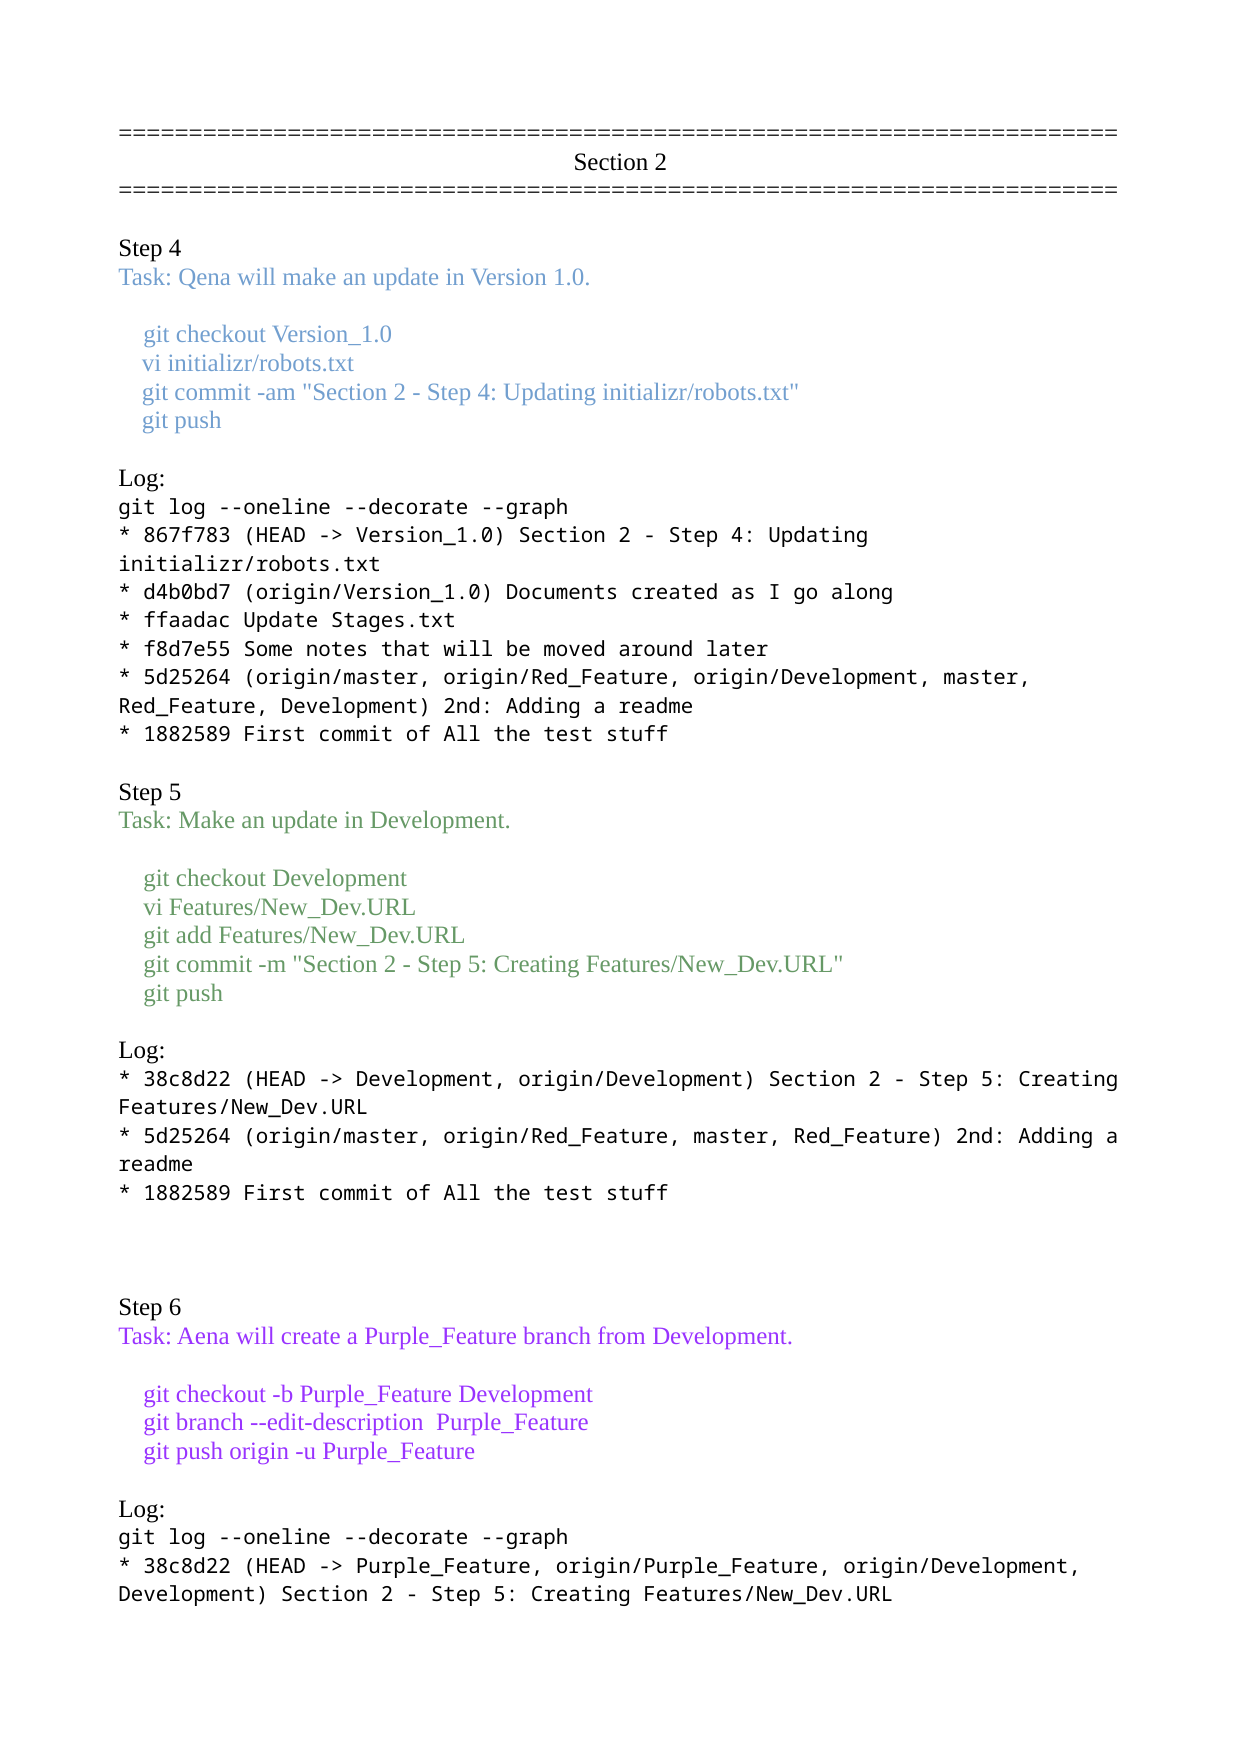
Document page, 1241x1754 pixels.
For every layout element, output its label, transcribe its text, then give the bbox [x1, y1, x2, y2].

text Step 4 [118, 233, 1122, 262]
text vi Features/New_Dev.URL [118, 892, 1122, 920]
text git checkout Version_1.0 [118, 319, 1122, 348]
text git commit -m "Section 2 - Step 5: Creating Features/New_Dev.URL" [118, 949, 1122, 978]
text * d4b0bd7 (origin/Version_1.0) Documents created as I go along [118, 577, 1122, 606]
text vi initializr/robots.txt [118, 348, 1122, 377]
text * 5d25264 (origin/master, origin/Red_Feature, origin/Development, master, Red_Feature, Development) 2nd: Adding a readme [118, 662, 1122, 719]
text git branch --edit-description Purple_Feature [118, 1407, 1122, 1436]
text * 1882589 First commit of All the test stuff [118, 1178, 1122, 1206]
text Task: Aena will create a Purple_Feature branch from Development. [118, 1321, 1122, 1350]
text ======================================================================= [118, 176, 1122, 204]
text Step 5 [118, 777, 1122, 805]
text git push [118, 978, 1122, 1007]
text * ffaadac Update Stages.txt [118, 606, 1122, 634]
text * 5d25264 (origin/master, origin/Red_Feature, master, Red_Feature) 2nd: Adding a readme [118, 1121, 1122, 1178]
text git commit -am "Section 2 - Step 4: Updating initializr/robots.txt" [118, 377, 1122, 406]
text Task: Make an update in Development. [118, 805, 1122, 834]
text * 867f783 (HEAD -> Version_1.0) Section 2 - Step 4: Updating initializr/robots.txt [118, 520, 1122, 577]
text ======================================================================= [118, 118, 1122, 147]
text git checkout -b Purple_Feature Development [118, 1379, 1122, 1407]
text Section 2 [118, 147, 1122, 176]
text git push [118, 406, 1122, 434]
text git add Features/New_Dev.URL [118, 920, 1122, 949]
text git checkout Development [118, 863, 1122, 892]
text * f8d7e55 Some notes that will be moved around later [118, 634, 1122, 662]
text * 1882589 First commit of All the test stuff [118, 719, 1122, 748]
text Task: Qena will make an update in Version 1.0. [118, 262, 1122, 291]
text git log --oneline --decorate --graph [118, 492, 1122, 520]
text Log: [118, 463, 1122, 492]
text Log: [118, 1035, 1122, 1064]
text git push origin -u Purple_Feature [118, 1436, 1122, 1465]
text * 38c8d22 (HEAD -> Purple_Feature, origin/Purple_Feature, origin/Development, Development) Section 2 - Step 5: Creating Features/New_Dev.URL [118, 1551, 1122, 1608]
text Step 6 [118, 1292, 1122, 1321]
text Log: [118, 1494, 1122, 1522]
text * 38c8d22 (HEAD -> Development, origin/Development) Section 2 - Step 5: Creating Features/New_Dev.URL [118, 1064, 1122, 1121]
text git log --oneline --decorate --graph [118, 1522, 1122, 1551]
